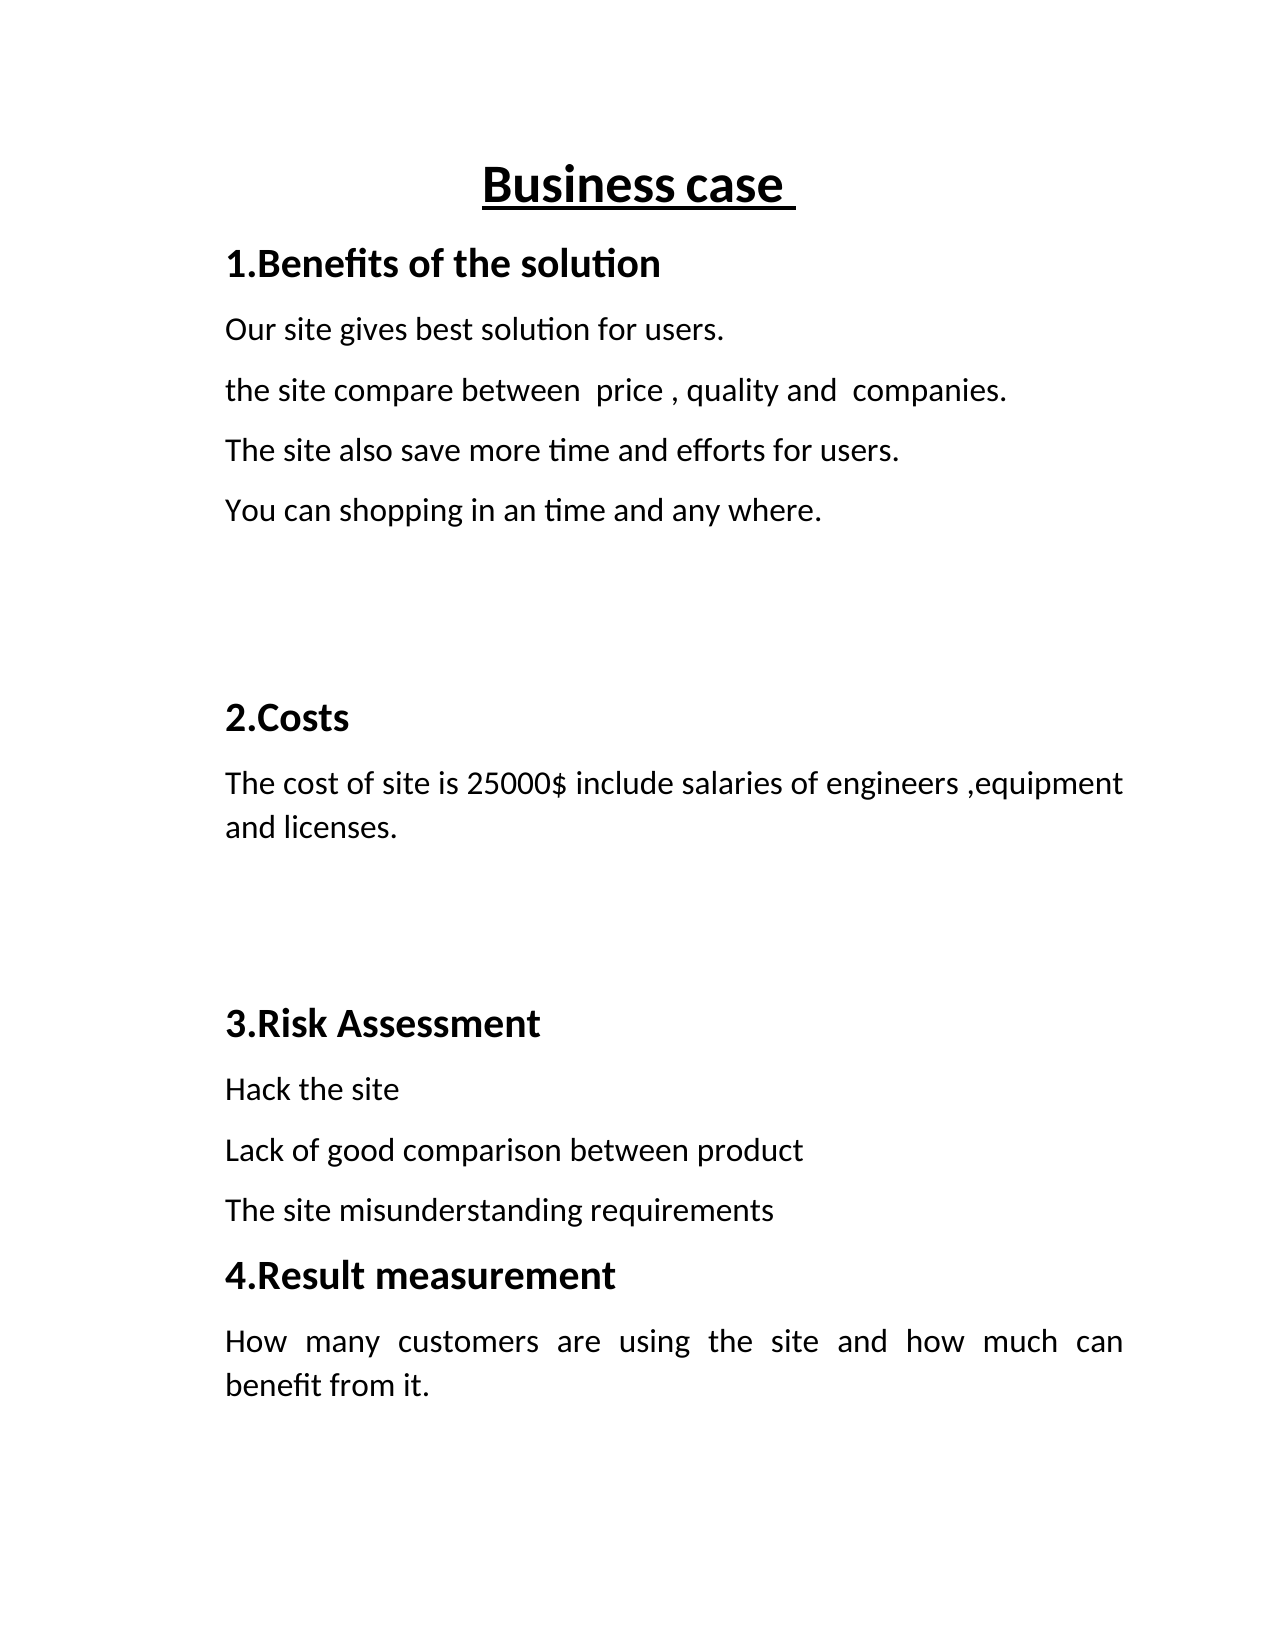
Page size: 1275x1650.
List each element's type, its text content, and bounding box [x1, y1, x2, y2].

list The site also save more time and efforts for users. [225, 429, 1125, 469]
text Business case [150, 150, 1125, 216]
list How many customers are using the site and how much can benefit from it. [225, 1320, 1125, 1404]
list the site compare between price , quality and companies. [225, 369, 1125, 409]
list 2.Costs [225, 691, 1125, 742]
list The cost of site is 25000$ include salaries of engineers ,equipment and licenses. [225, 762, 1125, 847]
list 1.Benefits of the solution [225, 237, 1125, 288]
list 3.Risk Assessment [225, 997, 1125, 1048]
list The site misunderstanding requirements [225, 1189, 1125, 1229]
list You can shopping in an time and any where. [225, 489, 1125, 530]
list Our site gives best solution for users. [225, 308, 1125, 349]
list Lack of good comparison between product [225, 1129, 1125, 1169]
list Hack the site [225, 1068, 1125, 1109]
list 4.Result measurement [225, 1249, 1125, 1300]
